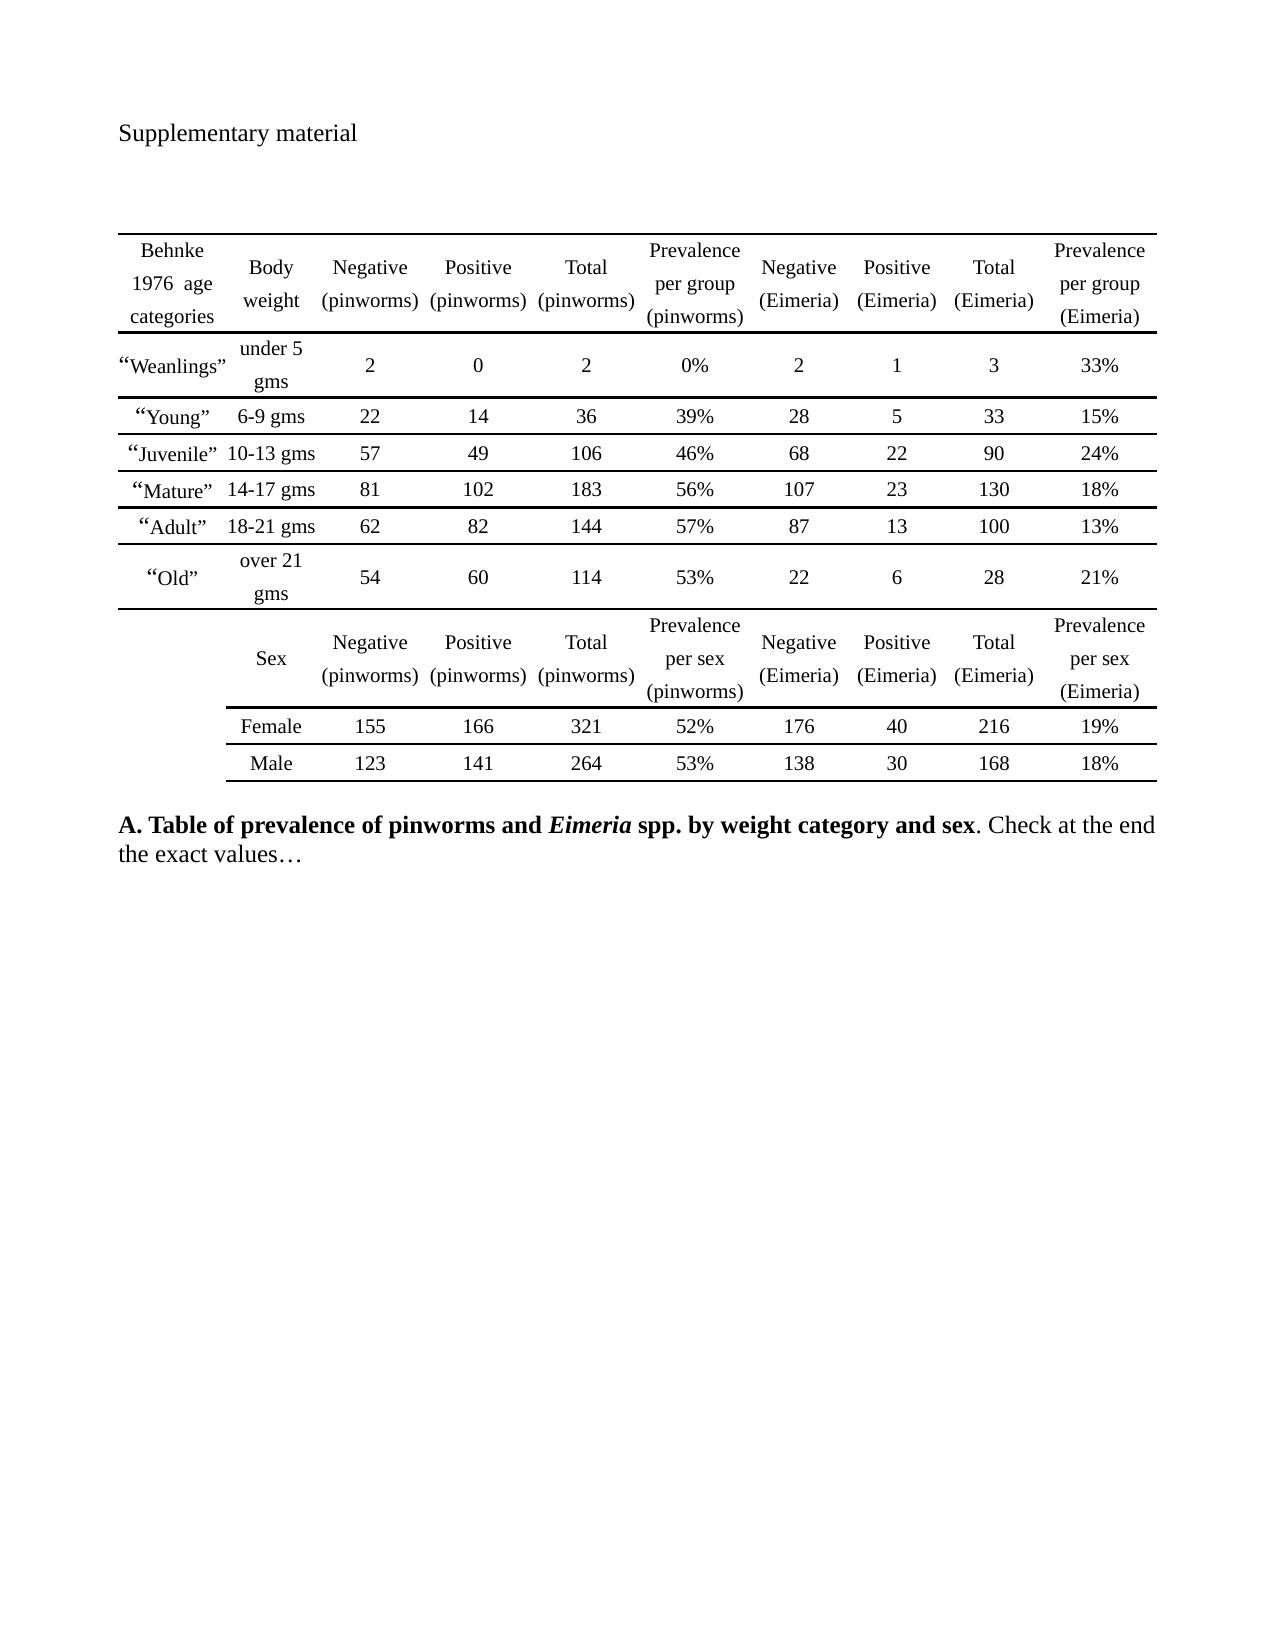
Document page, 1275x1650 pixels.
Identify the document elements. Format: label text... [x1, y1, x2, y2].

table_cell 60 [424, 545, 532, 608]
table_cell Total (Eimeria) [945, 610, 1042, 706]
table_cell 18% [1043, 472, 1157, 506]
table_cell [118, 706, 226, 743]
table_header Total (Eimeria) [945, 235, 1042, 331]
table_header Positive (pinworms) [424, 235, 532, 331]
table_cell 176 [750, 709, 848, 743]
table_cell over 21 gms [226, 545, 316, 608]
table_cell 168 [945, 745, 1042, 780]
table_cell 18-21 gms [226, 509, 316, 543]
table_cell 6-9 gms [226, 399, 316, 433]
table_cell 40 [848, 709, 945, 743]
table_cell 14 [424, 399, 532, 433]
table_cell 0 [424, 334, 532, 396]
table_header Positive (Eimeria) [848, 235, 945, 331]
table_cell Prevalence per sex (Eimeria) [1043, 610, 1157, 706]
table_cell 53% [640, 545, 749, 608]
table_cell Prevalence per sex (pinworms) [640, 610, 749, 706]
table_cell 6 [848, 545, 945, 608]
table_cell 46% [640, 435, 749, 470]
table_cell 22 [750, 545, 848, 608]
table_cell 24% [1043, 435, 1157, 470]
table_header Behnke 1976 age categories [118, 235, 226, 331]
table_cell “Weanlings” [118, 334, 226, 396]
table_cell 87 [750, 509, 848, 543]
text A. Table of prevalence of pinworms and Eimeria spp. by weight category and sex. Check at the end the exact values… [118, 811, 1157, 868]
table_header Negative (pinworms) [316, 235, 424, 331]
table_cell 114 [532, 545, 640, 608]
table_cell 57 [316, 435, 424, 470]
table_cell 18% [1043, 745, 1157, 780]
table_cell 183 [532, 472, 640, 506]
table_cell Female [226, 709, 316, 743]
table_cell 106 [532, 435, 640, 470]
table_cell 54 [316, 545, 424, 608]
table_cell 33 [945, 399, 1042, 433]
table_cell 5 [848, 399, 945, 433]
table_cell Negative (Eimeria) [750, 610, 848, 706]
table_cell 13% [1043, 509, 1157, 543]
table_header Body weight [226, 235, 316, 331]
table_cell 36 [532, 399, 640, 433]
table_cell 130 [945, 472, 1042, 506]
table_cell 0% [640, 334, 749, 396]
table_cell 1 [848, 334, 945, 396]
table_cell 102 [424, 472, 532, 506]
table_cell 39% [640, 399, 749, 433]
table_cell Total (pinworms) [532, 610, 640, 706]
table_cell 107 [750, 472, 848, 506]
table_cell [118, 610, 226, 706]
text Supplementary material [118, 118, 1157, 147]
table_cell 15% [1043, 399, 1157, 433]
table_cell 10-13 gms [226, 435, 316, 470]
table_cell 49 [424, 435, 532, 470]
table_cell 53% [640, 745, 749, 780]
table_cell 28 [945, 545, 1042, 608]
table_cell 52% [640, 709, 749, 743]
table_cell 264 [532, 745, 640, 780]
table_cell 155 [316, 709, 424, 743]
table_cell Sex [226, 610, 316, 706]
table_cell “Mature” [118, 472, 226, 506]
table_cell 2 [532, 334, 640, 396]
table_cell Negative (pinworms) [316, 610, 424, 706]
table_cell 3 [945, 334, 1042, 396]
table_cell “Old” [118, 545, 226, 608]
table_cell 138 [750, 745, 848, 780]
table_cell 90 [945, 435, 1042, 470]
table_cell 57% [640, 509, 749, 543]
table_cell 144 [532, 509, 640, 543]
table_cell 21% [1043, 545, 1157, 608]
table_cell 14-17 gms [226, 472, 316, 506]
table_cell “Juvenile” [118, 435, 226, 470]
table_cell 100 [945, 509, 1042, 543]
table_cell 56% [640, 472, 749, 506]
table_cell 321 [532, 709, 640, 743]
table_cell Positive (Eimeria) [848, 610, 945, 706]
table_cell 123 [316, 745, 424, 780]
table_cell 62 [316, 509, 424, 543]
table_cell 13 [848, 509, 945, 543]
table_header Total (pinworms) [532, 235, 640, 331]
table_cell 82 [424, 509, 532, 543]
table_cell 81 [316, 472, 424, 506]
table_header Negative (Eimeria) [750, 235, 848, 331]
table_cell “Adult” [118, 509, 226, 543]
table_cell 141 [424, 745, 532, 780]
table_cell 19% [1043, 709, 1157, 743]
table_cell Male [226, 745, 316, 780]
table_header Prevalence per group (pinworms) [640, 235, 749, 331]
table_header Prevalence per group (Eimeria) [1043, 235, 1157, 331]
table_cell 30 [848, 745, 945, 780]
table_cell 216 [945, 709, 1042, 743]
table_cell 2 [750, 334, 848, 396]
table_cell “Young” [118, 399, 226, 433]
table_cell 166 [424, 709, 532, 743]
table_cell under 5 gms [226, 334, 316, 396]
table_cell 22 [316, 399, 424, 433]
table_cell 23 [848, 472, 945, 506]
table_cell 2 [316, 334, 424, 396]
table_cell 28 [750, 399, 848, 433]
table_cell Positive (pinworms) [424, 610, 532, 706]
table_cell [118, 743, 226, 780]
table_cell 33% [1043, 334, 1157, 396]
table_cell 22 [848, 435, 945, 470]
table_cell 68 [750, 435, 848, 470]
